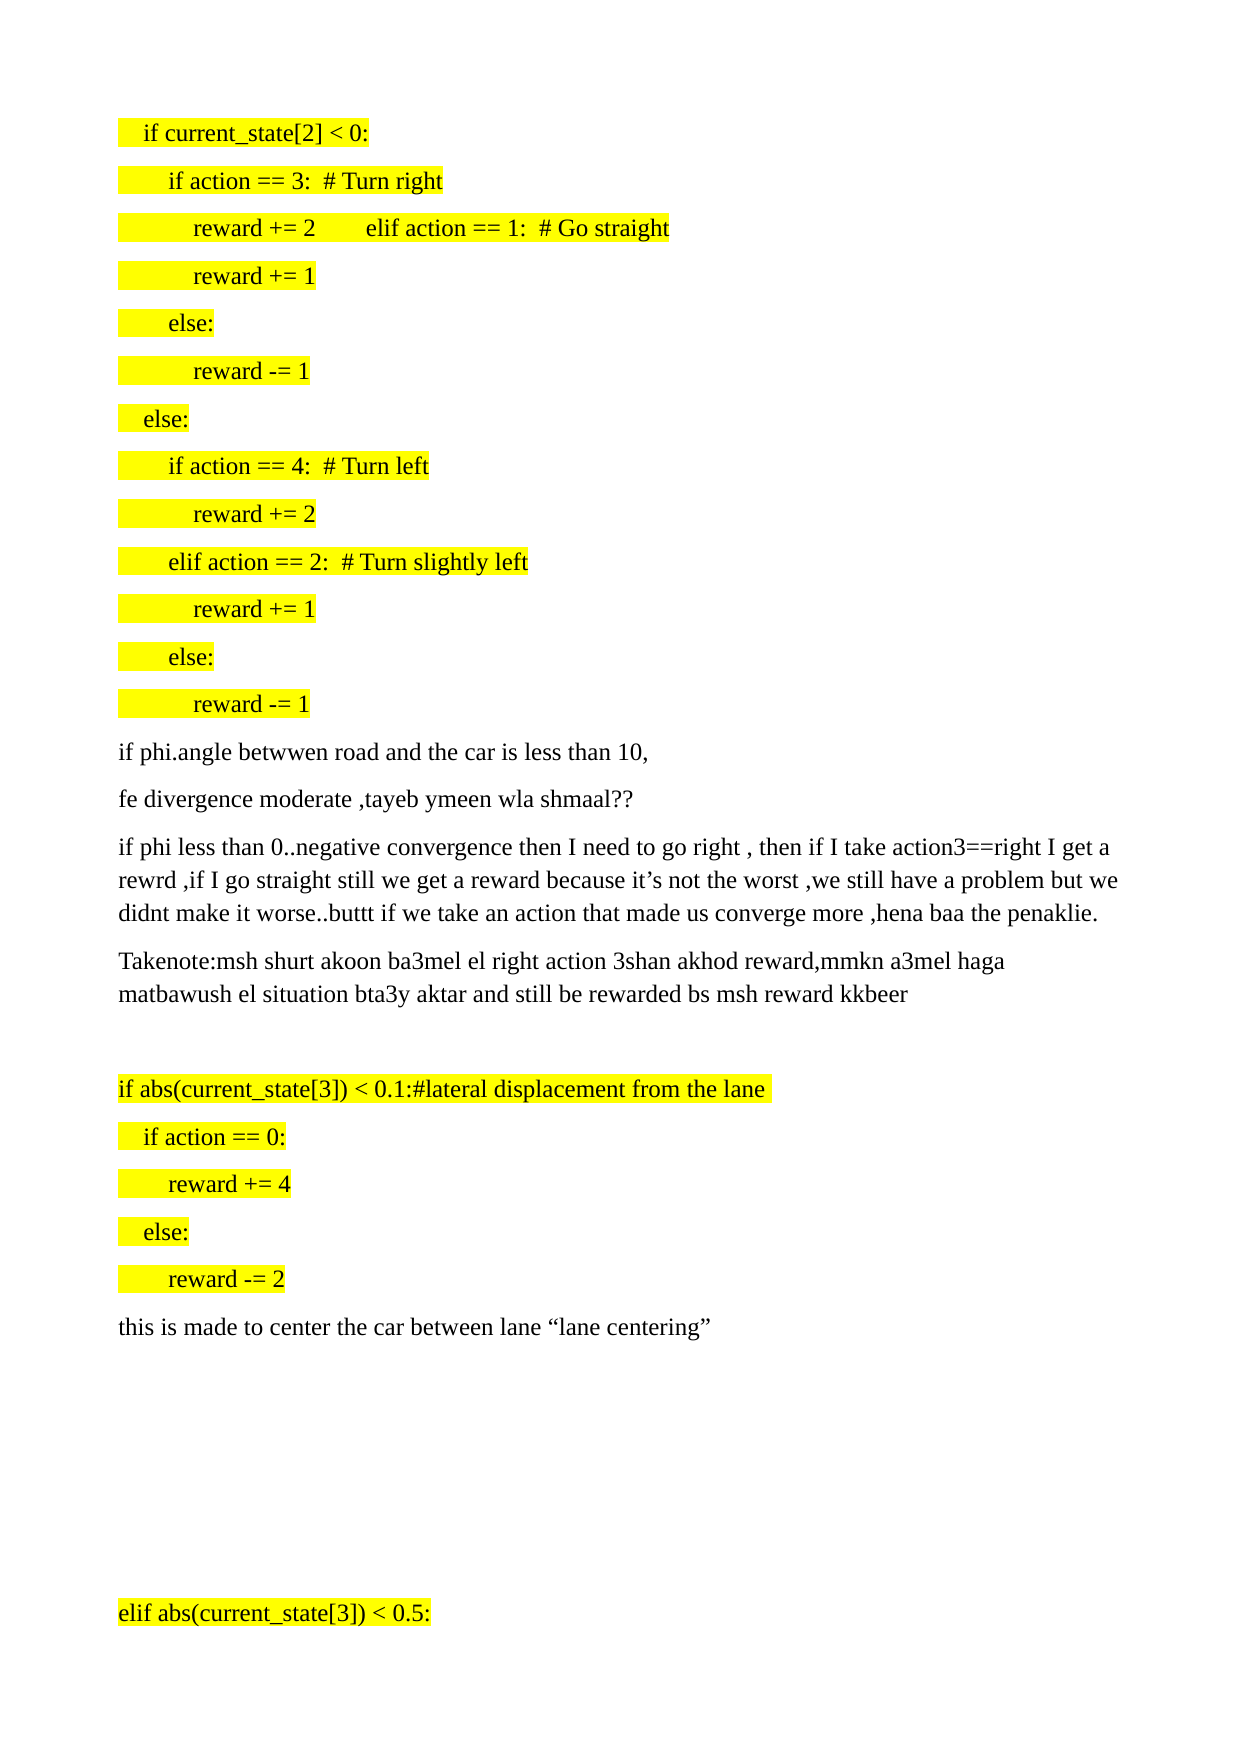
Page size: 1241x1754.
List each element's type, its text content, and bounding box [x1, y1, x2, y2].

text if action == 0: [118, 1122, 1122, 1150]
text if action == 3: # Turn right [118, 166, 1122, 194]
text else: [118, 642, 1122, 671]
text elif abs(current_state[3]) < 0.5: [118, 1598, 1122, 1626]
text else: [118, 308, 1122, 337]
text reward += 4 [118, 1169, 1122, 1198]
text reward += 2 elif action == 1: # Go straight [118, 213, 1122, 242]
text if phi.angle betwwen road and the car is less than 10, [118, 737, 1122, 766]
text elif action == 2: # Turn slightly left [118, 547, 1122, 575]
text reward -= 2 [118, 1264, 1122, 1293]
text Takenote:msh shurt akoon ba3mel el right action 3shan akhod reward,mmkn a3mel haga matbawush el situation bta3y aktar and still be rewarded bs msh reward kkbeer [118, 946, 1122, 1008]
text if current_state[2] < 0: [118, 118, 1122, 147]
text reward += 1 [118, 594, 1122, 623]
text else: [118, 404, 1122, 432]
text if abs(current_state[3]) < 0.1:#lateral displacement from the lane [118, 1074, 1122, 1103]
text if action == 4: # Turn left [118, 451, 1122, 480]
text else: [118, 1217, 1122, 1246]
text reward += 1 [118, 261, 1122, 290]
text fe divergence moderate ,tayeb ymeen wla shmaal?? [118, 784, 1122, 813]
text reward -= 1 [118, 356, 1122, 385]
text reward += 2 [118, 499, 1122, 528]
text reward -= 1 [118, 689, 1122, 718]
text if phi less than 0..negative convergence then I need to go right , then if I take action3==right I get a rewrd ,if I go straight still we get a reward because it’s not the worst ,we still have a problem but we didnt make it worse..buttt if we take an action that made us converge more ,hena baa the penaklie. [118, 832, 1122, 927]
text this is made to center the car between lane “lane centering” [118, 1312, 1122, 1341]
